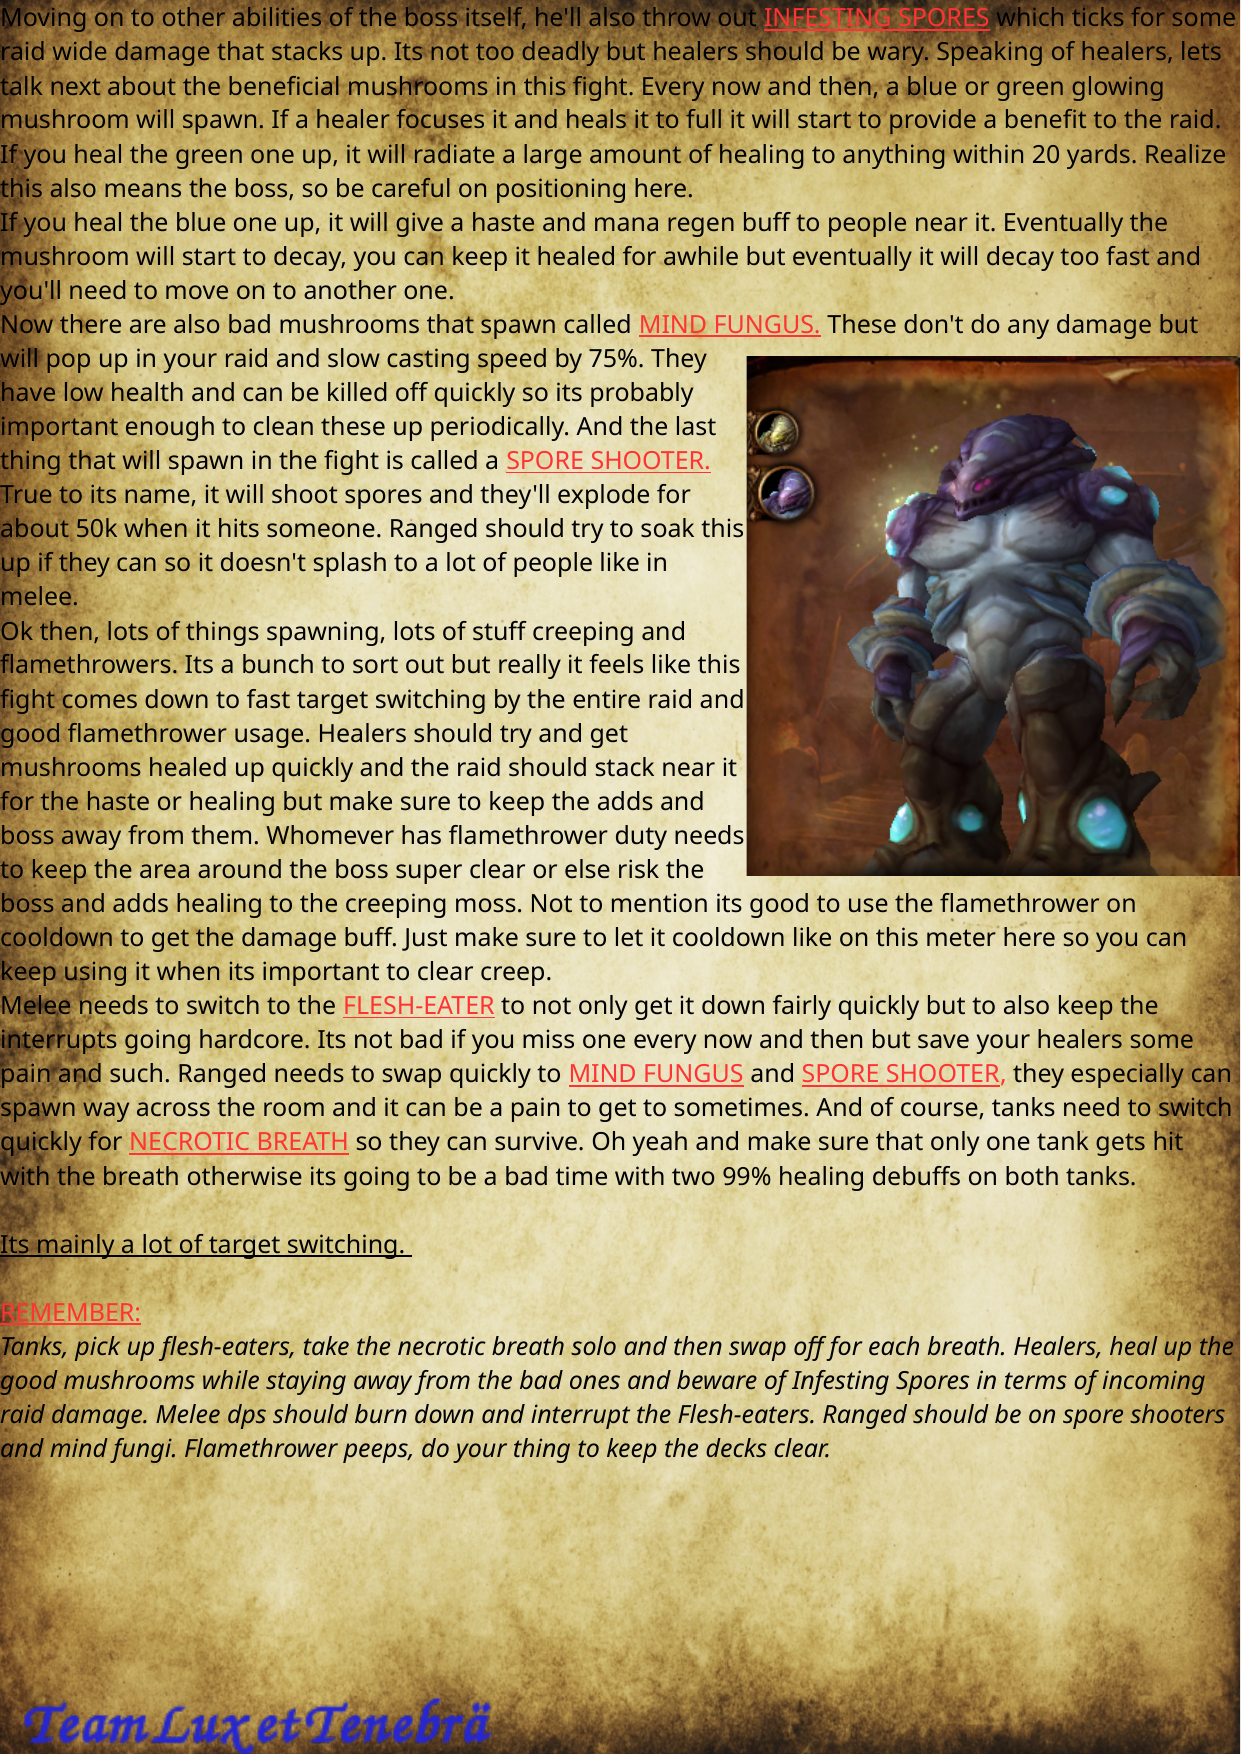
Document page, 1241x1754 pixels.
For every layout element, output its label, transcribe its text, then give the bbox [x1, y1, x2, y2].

text Ok then, lots of things spawning, lots of stuff creeping and flamethrowers. Its a bunch to sort out but really it feels like this fight comes down to fast target switching by the entire raid and good flamethrower usage. Healers should try and get mushrooms healed up quickly and the raid should stack near it for the haste or healing but make sure to keep the adds and boss away from them. Whomever has flamethrower duty needs to keep the area around the boss super clear or else risk the boss and adds healing to the creeping moss. Not to mention its good to use the flamethrower on cooldown to get the damage buff. Just make sure to let it cooldown like on this meter here so you can keep using it when its important to clear creep. [0, 613, 1240, 988]
text REMEMBER: [0, 1294, 1240, 1328]
text Moving on to other abilities of the boss itself, he'll also throw out INFESTING SPORES which ticks for some raid wide damage that stacks up. Its not too deadly but healers should be wary. Speaking of healers, lets talk next about the beneficial mushrooms in this fight. Every now and then, a blue or green glowing mushroom will spawn. If a healer focuses it and heals it to full it will start to provide a benefit to the raid. If you heal the green one up, it will radiate a large amount of healing to anything within 20 yards. Realize this also means the boss, so be careful on positioning here. [0, 0, 1240, 204]
text Its mainly a lot of target switching. [0, 1226, 1240, 1260]
text Melee needs to switch to the FLESH-EATER to not only get it down fairly quickly but to also keep the interrupts going hardcore. Its not bad if you miss one every now and then but save your healers some pain and such. Ranged needs to swap quickly to MIND FUNGUS and SPORE SHOOTER, they especially can spawn way across the room and it can be a pain to get to sometimes. And of course, tanks need to switch quickly for NECROTIC BREATH so they can survive. Oh yeah and make sure that only one tank gets hit with the breath otherwise its going to be a bad time with two 99% healing debuffs on both tanks. [0, 988, 1240, 1192]
text If you heal the blue one up, it will give a haste and mana regen buff to people near it. Eventually the mushroom will start to decay, you can keep it healed for awhile but eventually it will decay too fast and you'll need to move on to another one. [0, 204, 1240, 307]
picture [0, 0, 1241, 1754]
text Tanks, pick up flesh-eaters, take the necrotic breath solo and then swap off for each breath. Healers, heal up the good mushrooms while staying away from the bad ones and beware of Infesting Spores in terms of incoming raid damage. Melee dps should burn down and interrupt the Flesh-eaters. Ranged should be on spore shooters and mind fungi. Flamethrower peeps, do your thing to keep the decks clear. [0, 1328, 1240, 1465]
text Now there are also bad mushrooms that spawn called MIND FUNGUS. These don't do any damage but will pop up in your raid and slow casting speed by 75%. They have low health and can be killed off quickly so its probably important enough to clean these up periodically. And the last thing that will spawn in the fight is called a SPORE SHOOTER. True to its name, it will shoot spores and they'll explode for about 50k when it hits someone. Ranged should try to soak this up if they can so it doesn't splash to a lot of people like in melee. [0, 307, 1240, 613]
